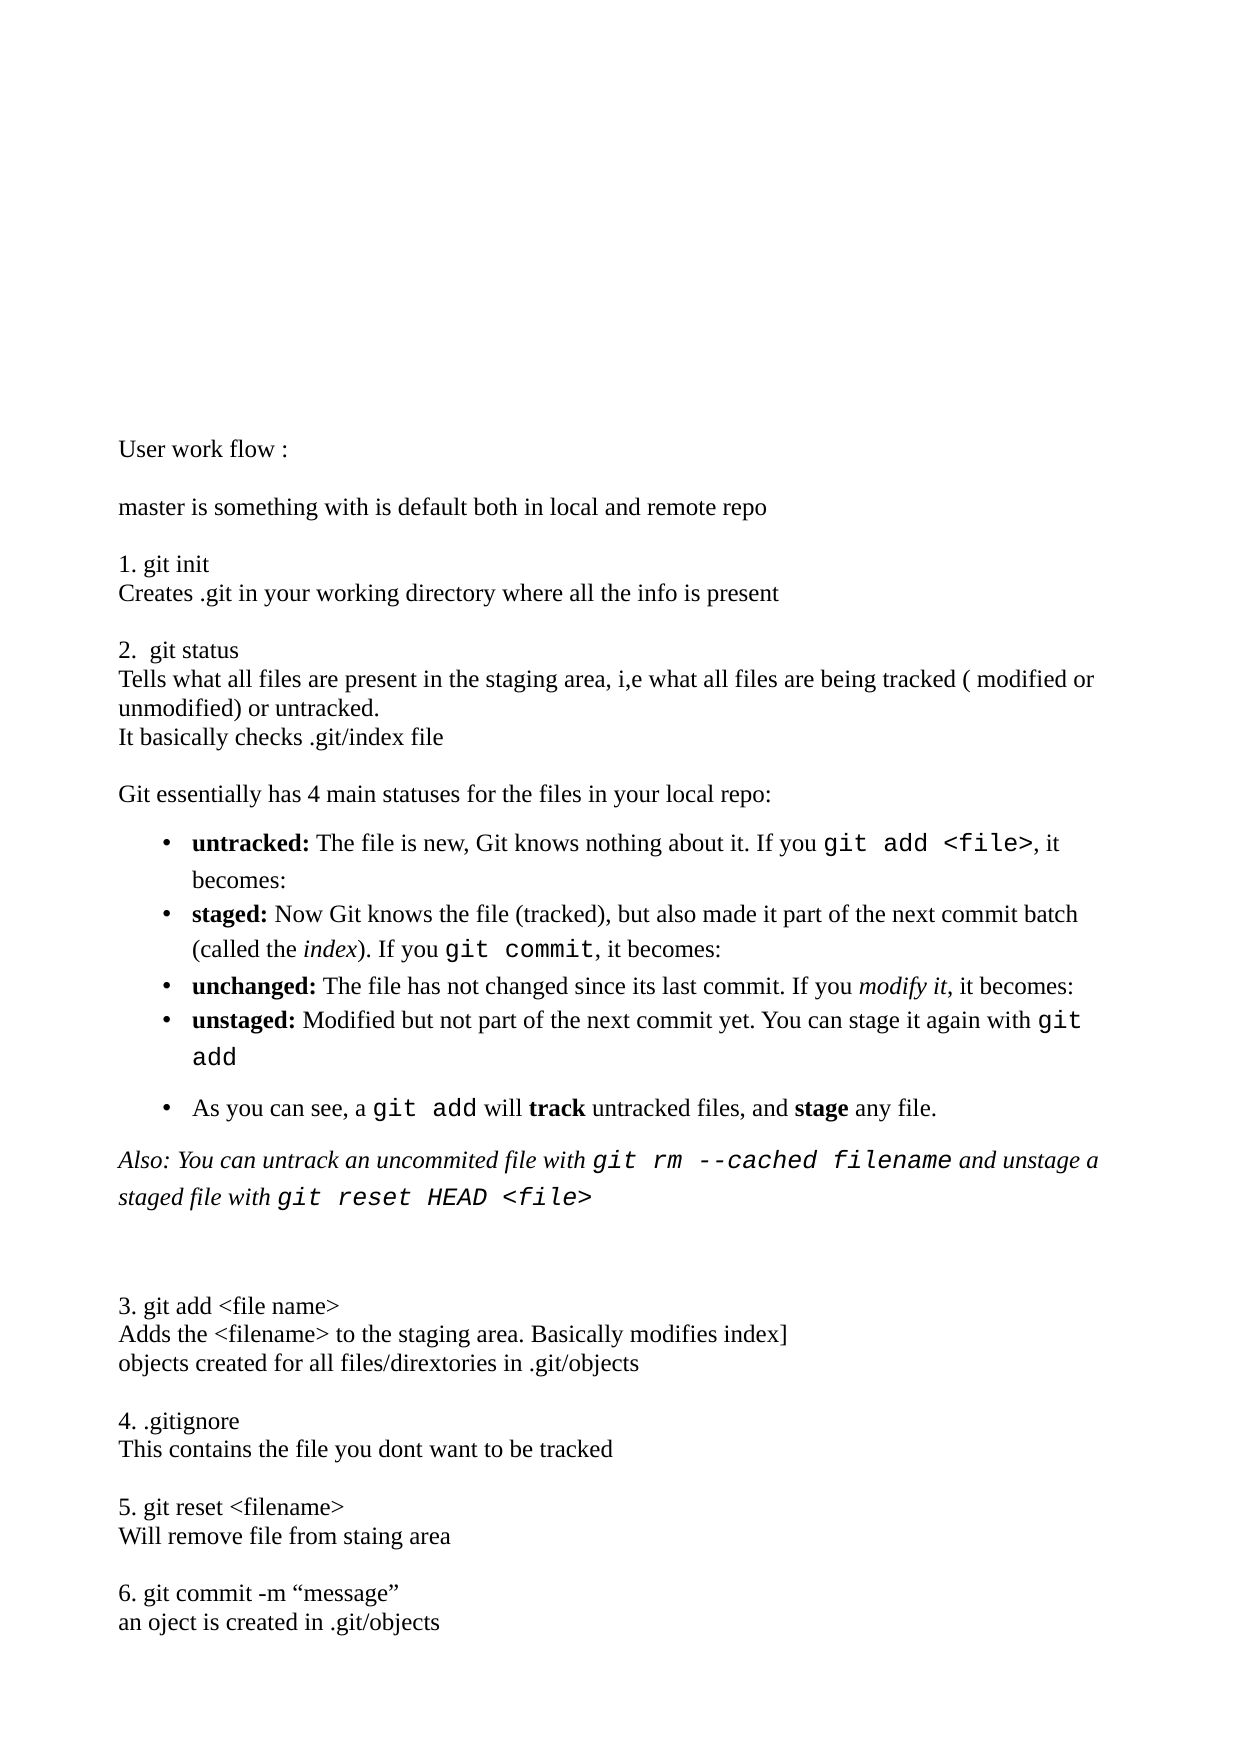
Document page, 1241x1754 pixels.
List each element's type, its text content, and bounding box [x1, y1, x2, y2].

text 4. .gitignore [118, 1406, 1122, 1434]
list staged: Now Git knows the file (tracked), but also made it part of the next commit batch (called the index). If you git commit, it becomes: [162, 899, 1122, 965]
text 3. git add <file name> [118, 1291, 1122, 1319]
text 2. git status [118, 636, 1122, 664]
text 6. git commit -m “message” [118, 1578, 1122, 1607]
text This contains the file you dont want to be tracked [118, 1434, 1122, 1463]
text objects created for all files/dirextories in .git/objects [118, 1348, 1122, 1377]
text Adds the <filename> to the staging area. Basically modifies index] [118, 1319, 1122, 1348]
text master is something with is default both in local and remote repo [118, 492, 1122, 521]
list unchanged: The file has not changed since its last commit. If you modify it, it becomes: [162, 971, 1122, 1000]
text It basically checks .git/index file [118, 722, 1122, 751]
text Creates .git in your working directory where all the info is present [118, 578, 1122, 607]
text an oject is created in .git/objects [118, 1607, 1122, 1636]
text Git essentially has 4 main statuses for the files in your local repo: [118, 779, 1122, 808]
text Will remove file from staing area [118, 1521, 1122, 1549]
text User work flow : [118, 434, 1122, 463]
text 5. git reset <filename> [118, 1492, 1122, 1521]
list unstaged: Modified but not part of the next commit yet. You can stage it again with git add [162, 1005, 1122, 1073]
list untracked: The file is new, Git knows nothing about it. If you git add <file>, it becomes: [162, 828, 1122, 894]
list As you can see, a git add will track untracked files, and stage any file. [162, 1093, 1122, 1124]
text Tells what all files are present in the staging area, i,e what all files are being tracked ( modified or unmodified) or untracked. [118, 664, 1122, 722]
text 1. git init [118, 549, 1122, 578]
text Also: You can untrack an uncommited file with git rm --cached filename and unstage a staged file with git reset HEAD <file> [118, 1145, 1122, 1212]
